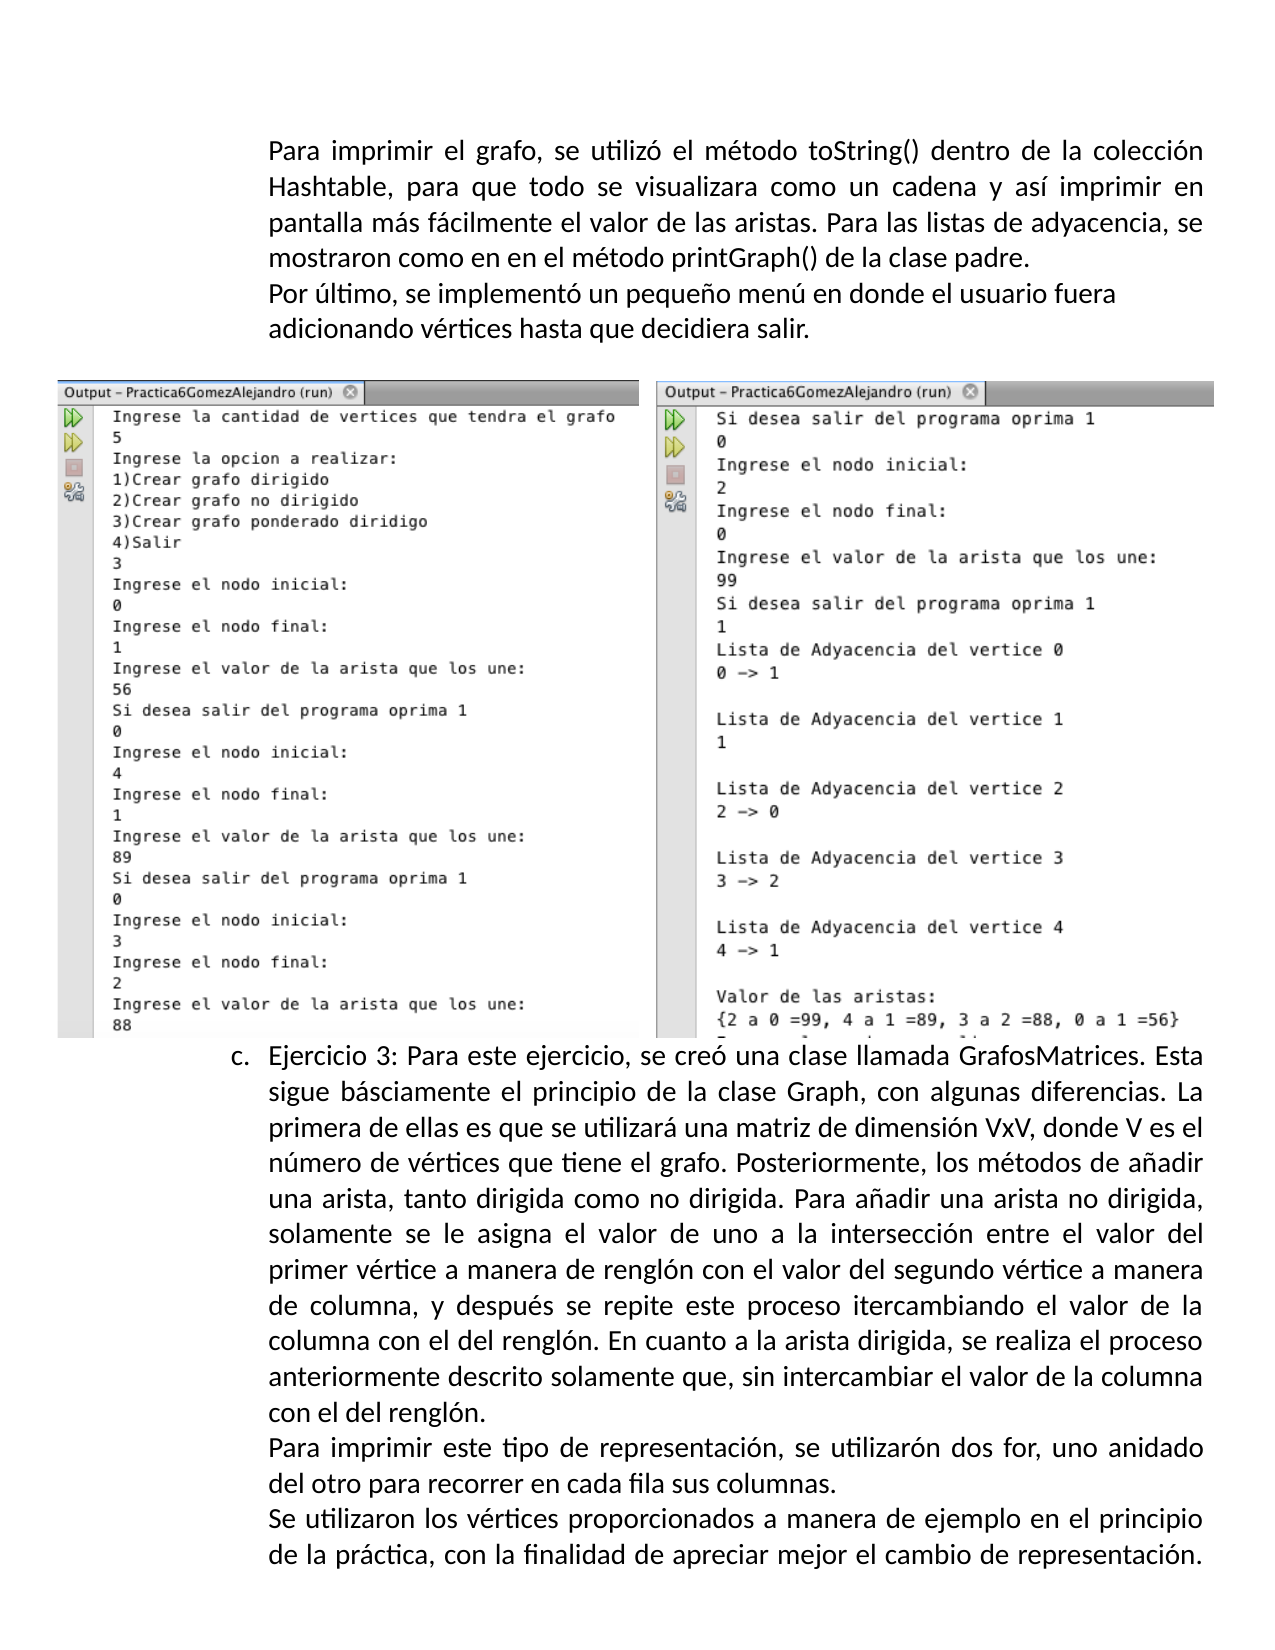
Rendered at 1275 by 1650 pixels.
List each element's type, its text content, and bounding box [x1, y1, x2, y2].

list Ejercicio 3: Para este ejercicio, se creó una clase llamada GrafosMatrices. Esta sigue básciamente el principio de la clase Graph, con algunas diferencias. La primera de ellas es que se utilizará una matriz de dimensión VxV, donde V es el número de vértices que tiene el grafo. Posteriormente, los métodos de añadir una arista, tanto dirigida como no dirigida. Para añadir una arista no dirigida, solamente se le asigna el valor de uno a la intersección entre el valor del primer vértice a manera de renglón con el valor del segundo vértice a manera de columna, y después se repite este proceso itercambiando el valor de la columna con el del renglón. En cuanto a la arista dirigida, se realiza el proceso anteriormente descrito solamente que, sin intercambiar el valor de la columna con el del renglón. [231, 497, 1205, 1429]
text Para imprimir el grafo, se utilizó el método toString() dentro de la colección Hashtable, para que todo se visualizara como un cadena y así imprimir en pantalla más fácilmente el valor de las aristas. Para las listas de adyacencia, se mostraron como en en el método printGraph() de la clase padre. [268, 132, 1205, 275]
text Se utilizaron los vértices proporcionados a manera de ejemplo en el principio de la práctica, con la finalidad de apreciar mejor el cambio de representación. [268, 1501, 1205, 1572]
text Por último, se implementó un pequeño menú en donde el usuario fuera adicionando vértices hasta que decidiera salir. [268, 275, 1205, 346]
text Para imprimir este tipo de representación, se utilizarón dos for, uno anidado del otro para recorrer en cada fila sus columnas. [268, 1429, 1205, 1501]
